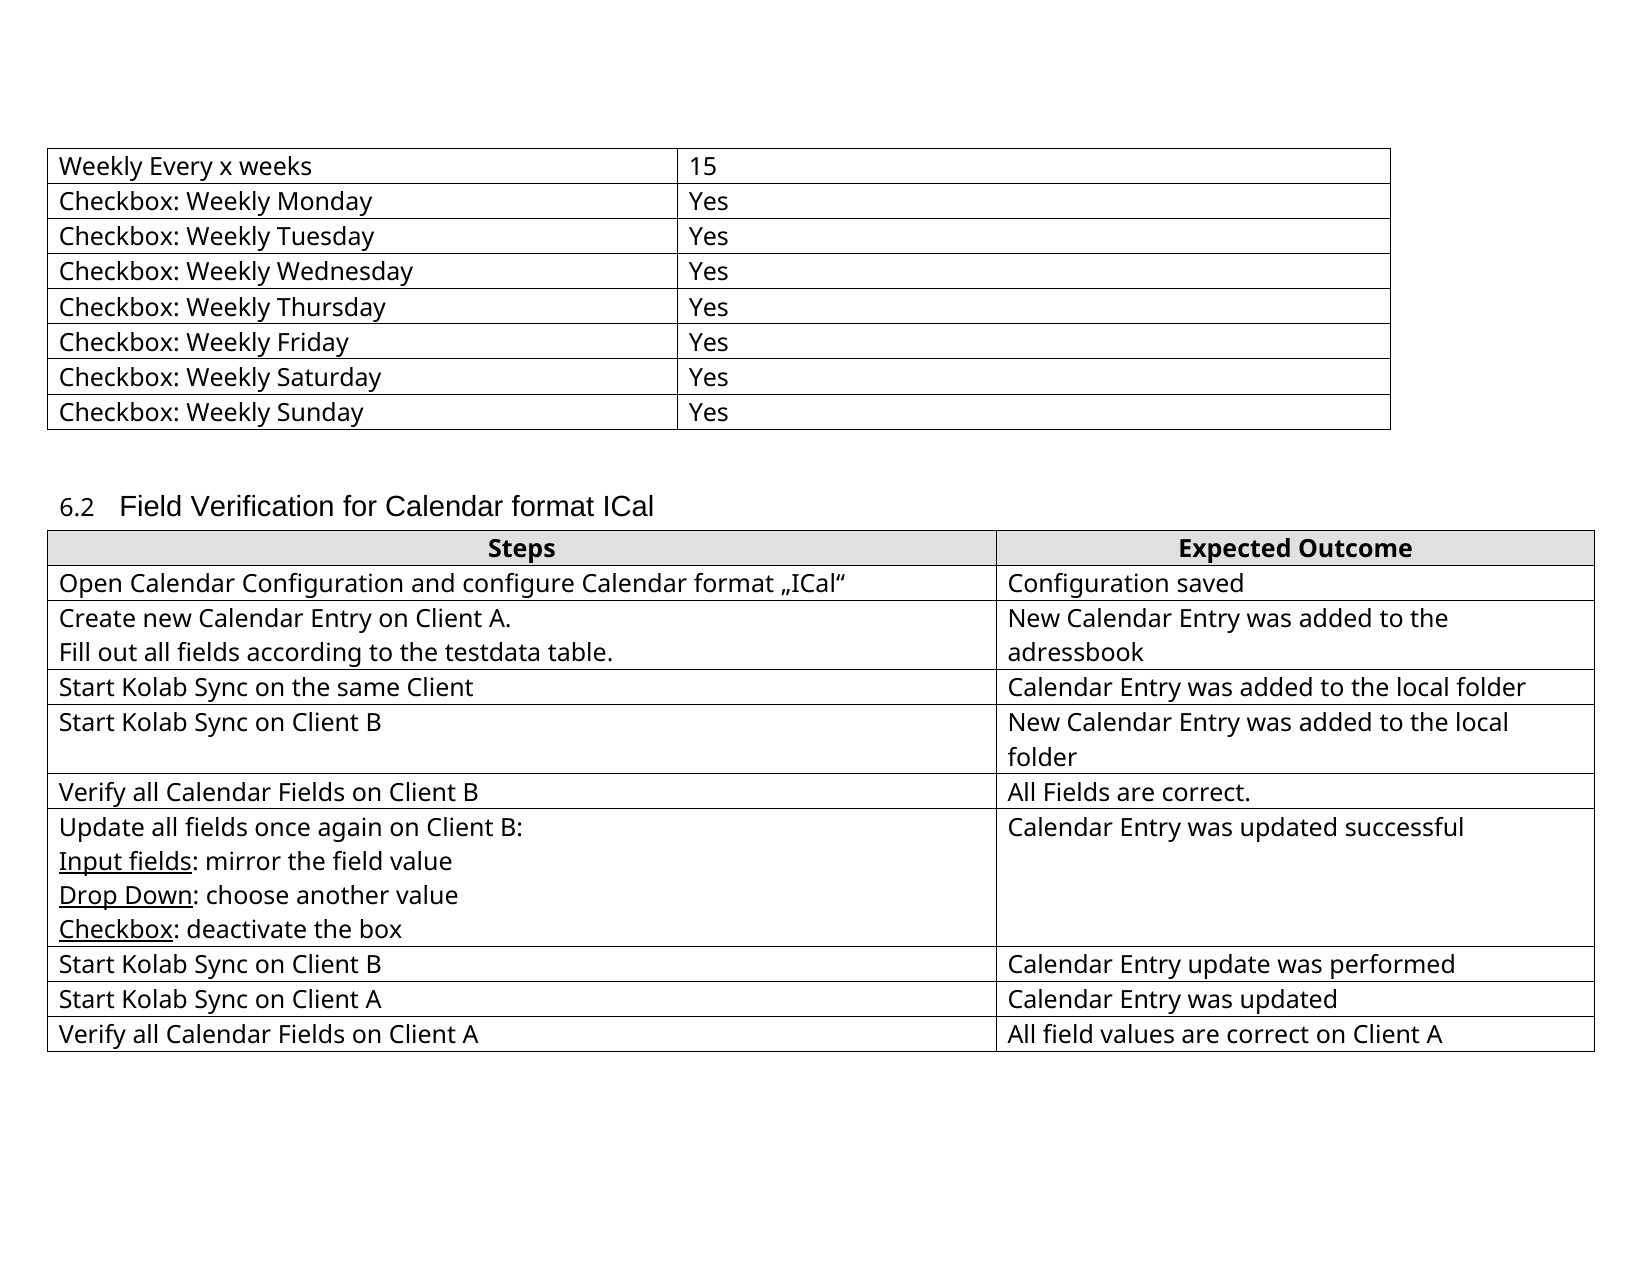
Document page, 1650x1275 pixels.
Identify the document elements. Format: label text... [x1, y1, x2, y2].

table_cell Calendar Entry was added to the local folder [997, 670, 1594, 704]
table_cell New Calendar Entry was added to the adressbook [997, 601, 1594, 669]
table_cell Calendar Entry update was performed [997, 947, 1594, 981]
table_cell Checkbox: Weekly Friday [48, 324, 677, 358]
table_cell Checkbox: Weekly Tuesday [48, 219, 677, 253]
table_cell Create new Calendar Entry on Client A. Fill out all fields according to the testdata table. [48, 601, 996, 669]
table_cell Yes [678, 324, 1390, 358]
table_cell Update all fields once again on Client B: Input fields: mirror the field value Drop Down: choose another value Checkbox: deactivate the box [48, 809, 996, 946]
table_cell New Calendar Entry was added to the local folder [997, 705, 1594, 773]
table_cell Start Kolab Sync on Client B [48, 705, 996, 773]
subtitle Field Verification for Calendar format ICal [59, 489, 1591, 523]
table_cell Yes [678, 184, 1390, 218]
table_cell Checkbox: Weekly Saturday [48, 359, 677, 393]
table_cell Start Kolab Sync on the same Client [48, 670, 996, 704]
table_cell Calendar Entry was updated successful [997, 809, 1594, 946]
table_cell 15 [678, 149, 1390, 183]
table_cell Open Calendar Configuration and configure Calendar format „ICal“ [48, 566, 996, 600]
table_cell Yes [678, 289, 1390, 323]
table_cell Start Kolab Sync on Client B [48, 947, 996, 981]
table_cell Checkbox: Weekly Monday [48, 184, 677, 218]
table_cell Verify all Calendar Fields on Client A [48, 1017, 996, 1051]
table_cell Weekly Every x weeks [48, 149, 677, 183]
table_cell Yes [678, 395, 1390, 428]
table_cell Yes [678, 219, 1390, 253]
table_cell Yes [678, 254, 1390, 288]
table_header Expected Outcome [997, 531, 1594, 565]
table_cell Checkbox: Weekly Thursday [48, 289, 677, 323]
table_cell Calendar Entry was updated [997, 982, 1594, 1016]
table_cell All Fields are correct. [997, 774, 1594, 808]
table_cell Checkbox: Weekly Wednesday [48, 254, 677, 288]
table_cell Verify all Calendar Fields on Client B [48, 774, 996, 808]
table_header Steps [48, 531, 996, 565]
table_cell All field values are correct on Client A [997, 1017, 1594, 1051]
table_cell Configuration saved [997, 566, 1594, 600]
table_cell Start Kolab Sync on Client A [48, 982, 996, 1016]
table_cell Yes [678, 359, 1390, 393]
table_cell Checkbox: Weekly Sunday [48, 395, 677, 428]
